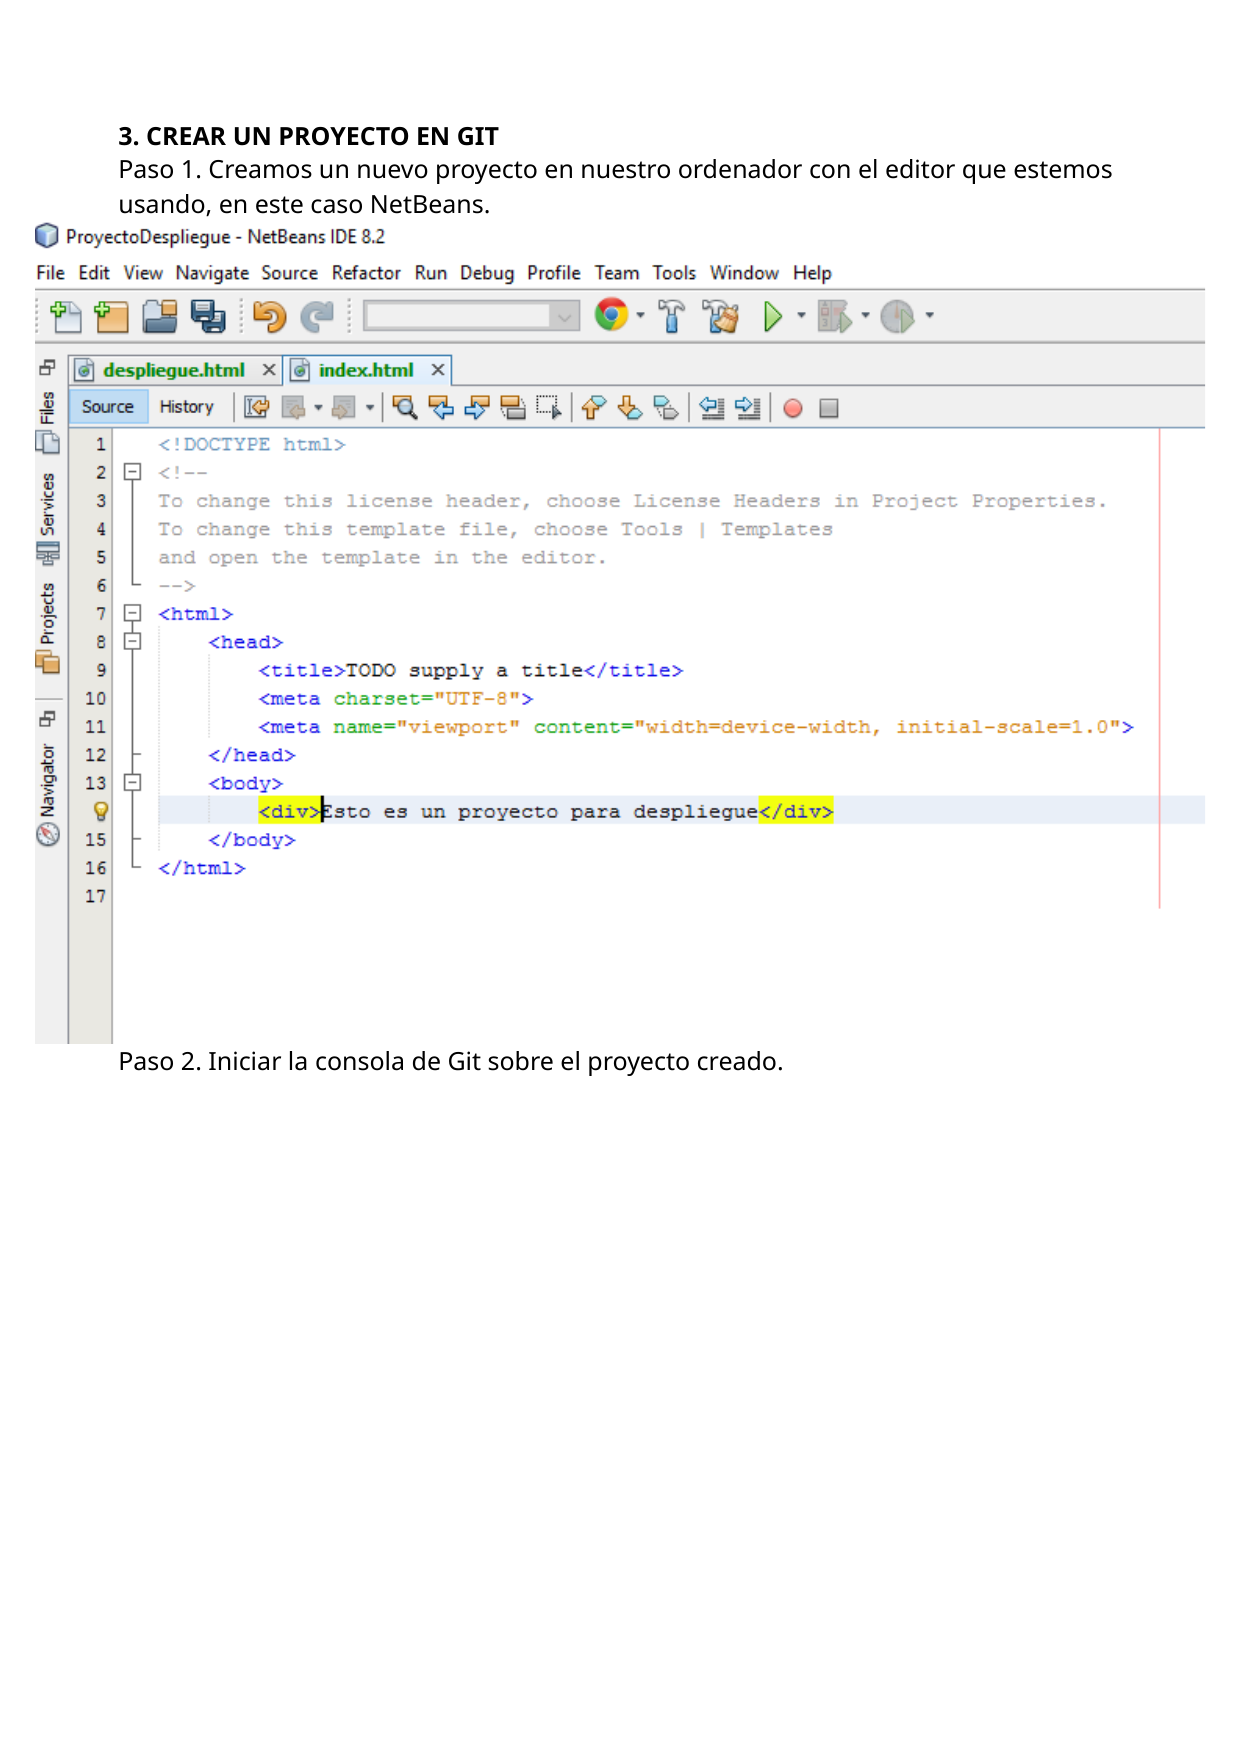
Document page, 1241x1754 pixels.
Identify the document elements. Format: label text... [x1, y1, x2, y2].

text Paso 1. Creamos un nuevo proyecto en nuestro ordenador con el editor que estemos usando, en este caso NetBeans. [118, 152, 1122, 220]
text 3. CREAR UN PROYECTO EN GIT [118, 118, 1122, 152]
text Paso 2. Iniciar la consola de Git sobre el proyecto creado. [118, 1044, 1122, 1078]
